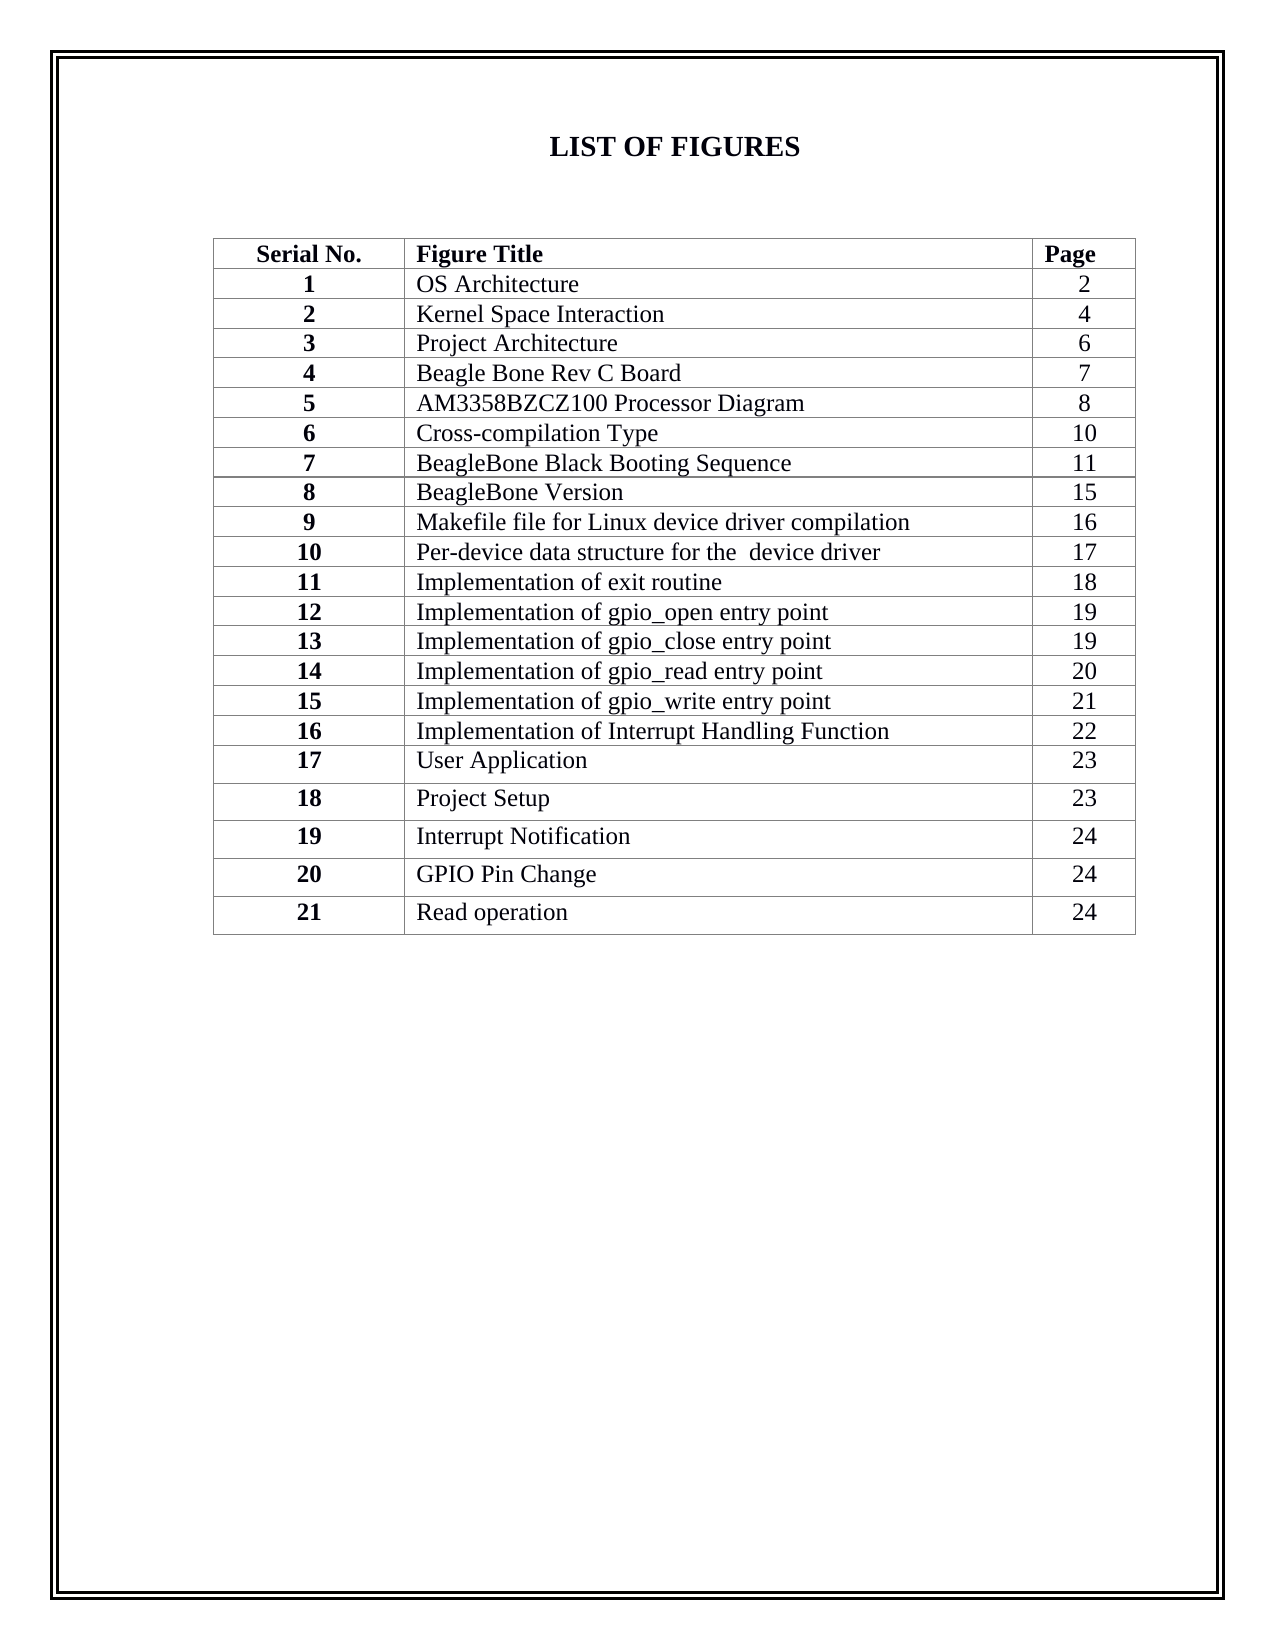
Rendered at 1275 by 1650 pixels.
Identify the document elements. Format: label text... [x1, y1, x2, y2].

table_cell 2 [1033, 269, 1135, 298]
table_header Figure Title [405, 239, 1032, 268]
table_cell 20 [214, 859, 404, 896]
table_cell 4 [1033, 299, 1135, 327]
table_cell Beagle Bone Rev C Board [405, 358, 1032, 387]
table_header Serial No. [214, 239, 404, 268]
table_cell Read operation [405, 897, 1032, 934]
table_cell Implementation of gpio_close entry point [405, 626, 1032, 655]
table_header Page [1033, 239, 1135, 268]
text LIST OF FIGURES [225, 129, 1125, 163]
table_cell Project Architecture [405, 329, 1032, 357]
table_cell Makefile file for Linux device driver compilation [405, 507, 1032, 536]
table_cell 9 [214, 507, 404, 536]
table_cell Implementation of exit routine [405, 567, 1032, 596]
table_cell BeagleBone Black Booting Sequence [405, 448, 1032, 476]
table_cell 1 [214, 269, 404, 298]
table_cell 13 [214, 626, 404, 655]
table_cell 11 [214, 567, 404, 596]
table_cell Per-device data structure for the device driver [405, 537, 1032, 566]
table_cell 23 [1033, 746, 1135, 782]
table_cell Implementation of gpio_write entry point [405, 686, 1032, 715]
table_cell 10 [1033, 418, 1135, 447]
table_cell Implementation of Interrupt Handling Function [405, 716, 1032, 744]
table_cell GPIO Pin Change [405, 859, 1032, 896]
table_cell Interrupt Notification [405, 821, 1032, 858]
table_cell 6 [1033, 329, 1135, 357]
table_cell 7 [214, 448, 404, 476]
table_cell 4 [214, 358, 404, 387]
table_cell 3 [214, 329, 404, 357]
table_cell 6 [214, 418, 404, 447]
table_cell 18 [1033, 567, 1135, 596]
table_cell OS Architecture [405, 269, 1032, 298]
table_cell 21 [1033, 686, 1135, 715]
table_cell Kernel Space Interaction [405, 299, 1032, 327]
table_cell 7 [1033, 358, 1135, 387]
table_cell 5 [214, 388, 404, 417]
table_cell 24 [1033, 859, 1135, 896]
table_cell 19 [1033, 626, 1135, 655]
table_cell Project Setup [405, 784, 1032, 820]
table_cell 14 [214, 656, 404, 685]
table_cell 15 [214, 686, 404, 715]
table_cell 11 [1033, 448, 1135, 476]
table_cell BeagleBone Version [405, 478, 1032, 506]
table_cell 22 [1033, 716, 1135, 744]
table_cell 23 [1033, 784, 1135, 820]
table_cell 18 [214, 784, 404, 820]
table_cell 10 [214, 537, 404, 566]
table_cell 19 [1033, 597, 1135, 625]
table_cell User Application [405, 746, 1032, 782]
table_cell Cross-compilation Type [405, 418, 1032, 447]
table_cell 15 [1033, 478, 1135, 506]
table_cell 12 [214, 597, 404, 625]
table_cell 8 [214, 478, 404, 506]
table_cell 2 [214, 299, 404, 327]
table_cell 16 [214, 716, 404, 744]
table_cell 20 [1033, 656, 1135, 685]
table_cell 24 [1033, 897, 1135, 934]
table_cell Implementation of gpio_read entry point [405, 656, 1032, 685]
table_cell 17 [214, 746, 404, 782]
table_cell 21 [214, 897, 404, 934]
table_cell 19 [214, 821, 404, 858]
table_cell 16 [1033, 507, 1135, 536]
table_cell 17 [1033, 537, 1135, 566]
table_cell Implementation of gpio_open entry point [405, 597, 1032, 625]
table_cell 24 [1033, 821, 1135, 858]
table_cell 8 [1033, 388, 1135, 417]
table_cell AM3358BZCZ100 Processor Diagram [405, 388, 1032, 417]
